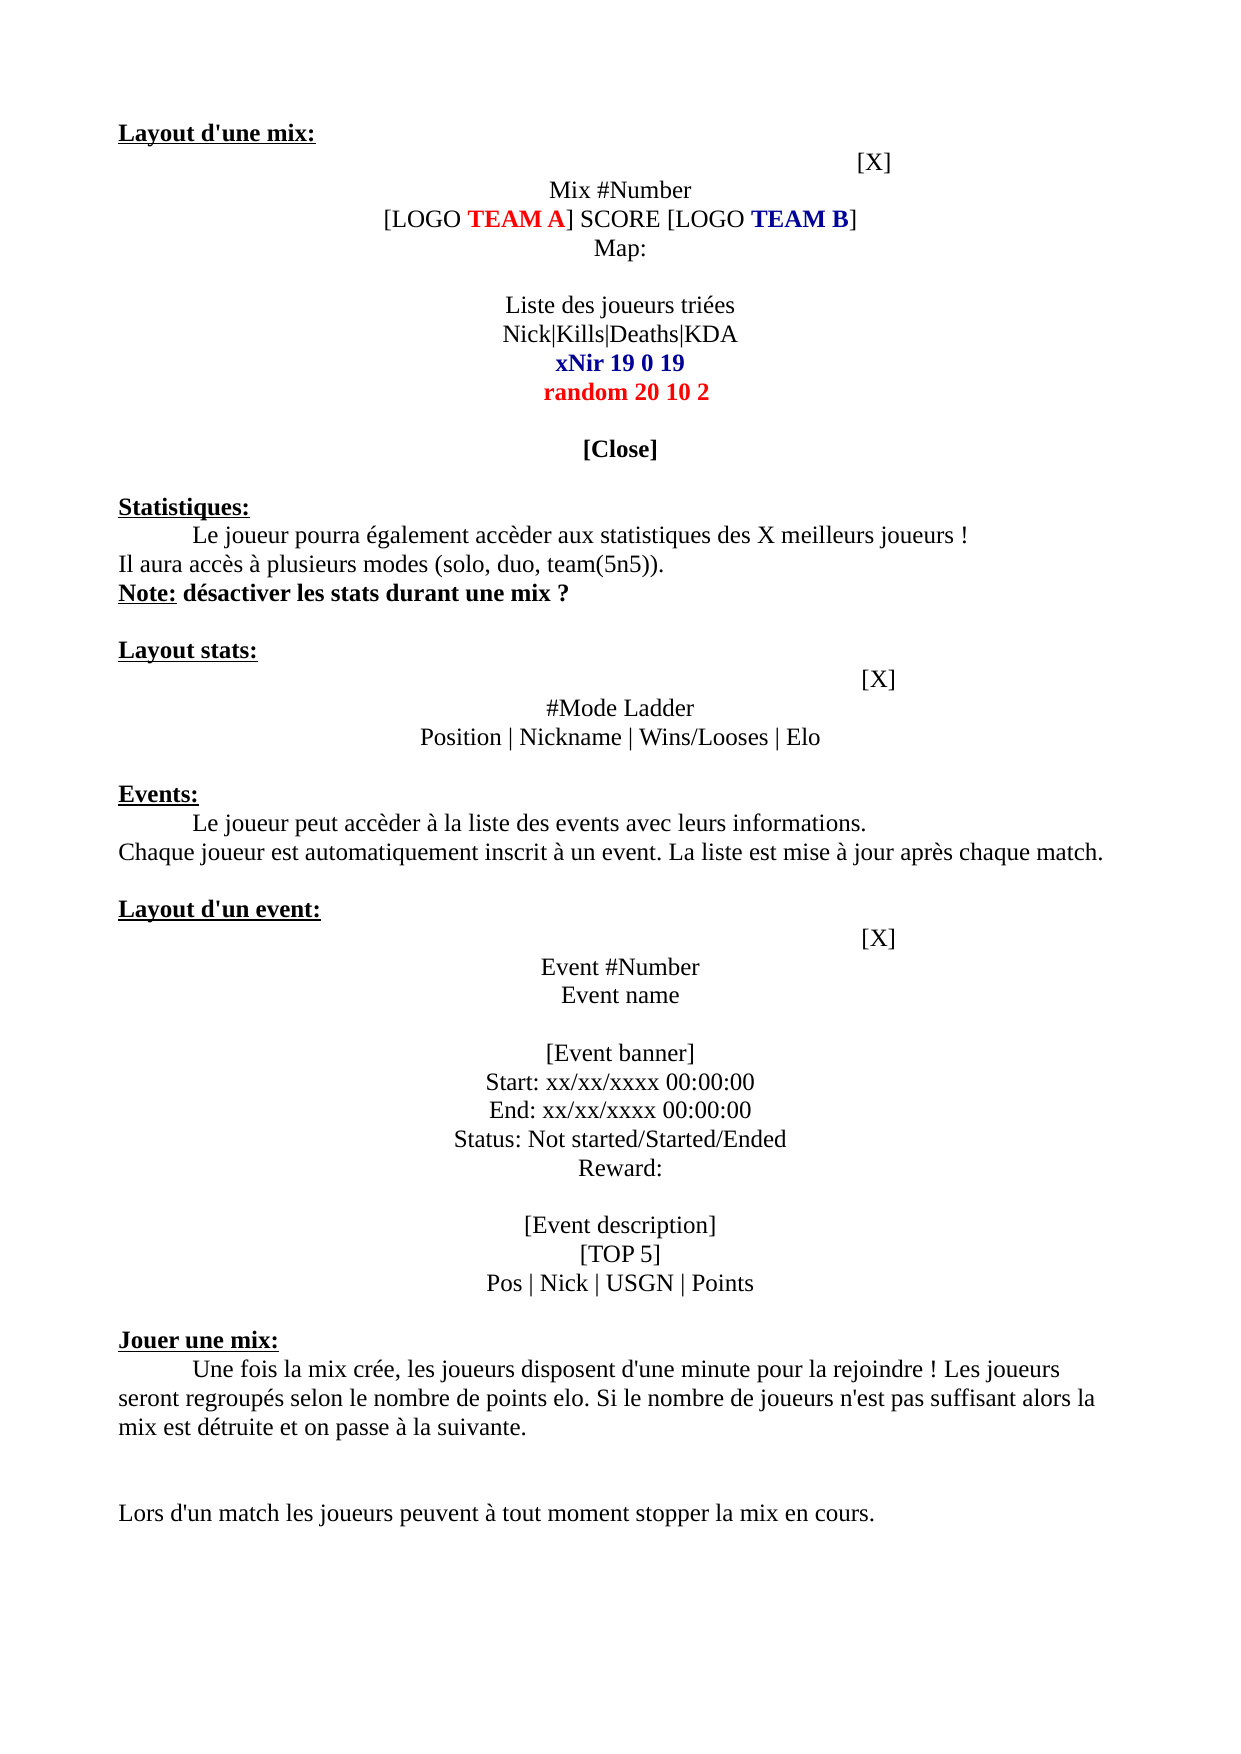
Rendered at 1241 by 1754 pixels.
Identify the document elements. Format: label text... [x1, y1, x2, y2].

text Map: [118, 233, 1122, 262]
text Le joueur pourra également accèder aux statistiques des X meilleurs joueurs ! [118, 521, 1122, 549]
text [X] [118, 147, 1122, 176]
text End: xx/xx/xxxx 00:00:00 [118, 1096, 1122, 1124]
text Il aura accès à plusieurs modes (solo, duo, team(5n5)). [118, 549, 1122, 578]
text Chaque joueur est automatiquement inscrit à un event. La liste est mise à jour après chaque match. [118, 837, 1122, 866]
text [TOP 5] [118, 1239, 1122, 1268]
text random 20 10 2 [118, 377, 1122, 406]
text Reward: [118, 1153, 1122, 1182]
text Layout d'une mix: [118, 118, 1122, 147]
text Liste des joueurs triées [118, 291, 1122, 319]
text [X] [118, 923, 1122, 952]
text Le joueur peut accèder à la liste des events avec leurs informations. [118, 808, 1122, 837]
text [LOGO TEAM A] SCORE [LOGO TEAM B] [118, 204, 1122, 233]
text Nick|Kills|Deaths|KDA [118, 319, 1122, 348]
text Note: désactiver les stats durant une mix ? [118, 578, 1122, 607]
text #Mode Ladder [118, 693, 1122, 722]
text Mix #Number [118, 176, 1122, 204]
text Event #Number [118, 952, 1122, 981]
text [Event description] [118, 1211, 1122, 1239]
text Statistiques: [118, 492, 1122, 521]
text xNir 19 0 19 [118, 348, 1122, 377]
text Lors d'un match les joueurs peuvent à tout moment stopper la mix en cours. [118, 1498, 1122, 1527]
text [Event banner] [118, 1038, 1122, 1067]
text Jouer une mix: [118, 1326, 1122, 1354]
text Event name [118, 981, 1122, 1009]
text Status: Not started/Started/Ended [118, 1124, 1122, 1153]
text Start: xx/xx/xxxx 00:00:00 [118, 1067, 1122, 1096]
text Layout stats: [118, 636, 1122, 664]
text [Close] [118, 434, 1122, 463]
text [X] [118, 664, 1122, 693]
text Layout d'un event: [118, 894, 1122, 923]
text Position | Nickname | Wins/Looses | Elo [118, 722, 1122, 751]
text Pos | Nick | USGN | Points [118, 1268, 1122, 1297]
text Une fois la mix crée, les joueurs disposent d'une minute pour la rejoindre ! Les joueurs seront regroupés selon le nombre de points elo. Si le nombre de joueurs n'est pas suffisant alors la mix est détruite et on passe à la suivante. [118, 1354, 1122, 1441]
text Events: [118, 779, 1122, 808]
